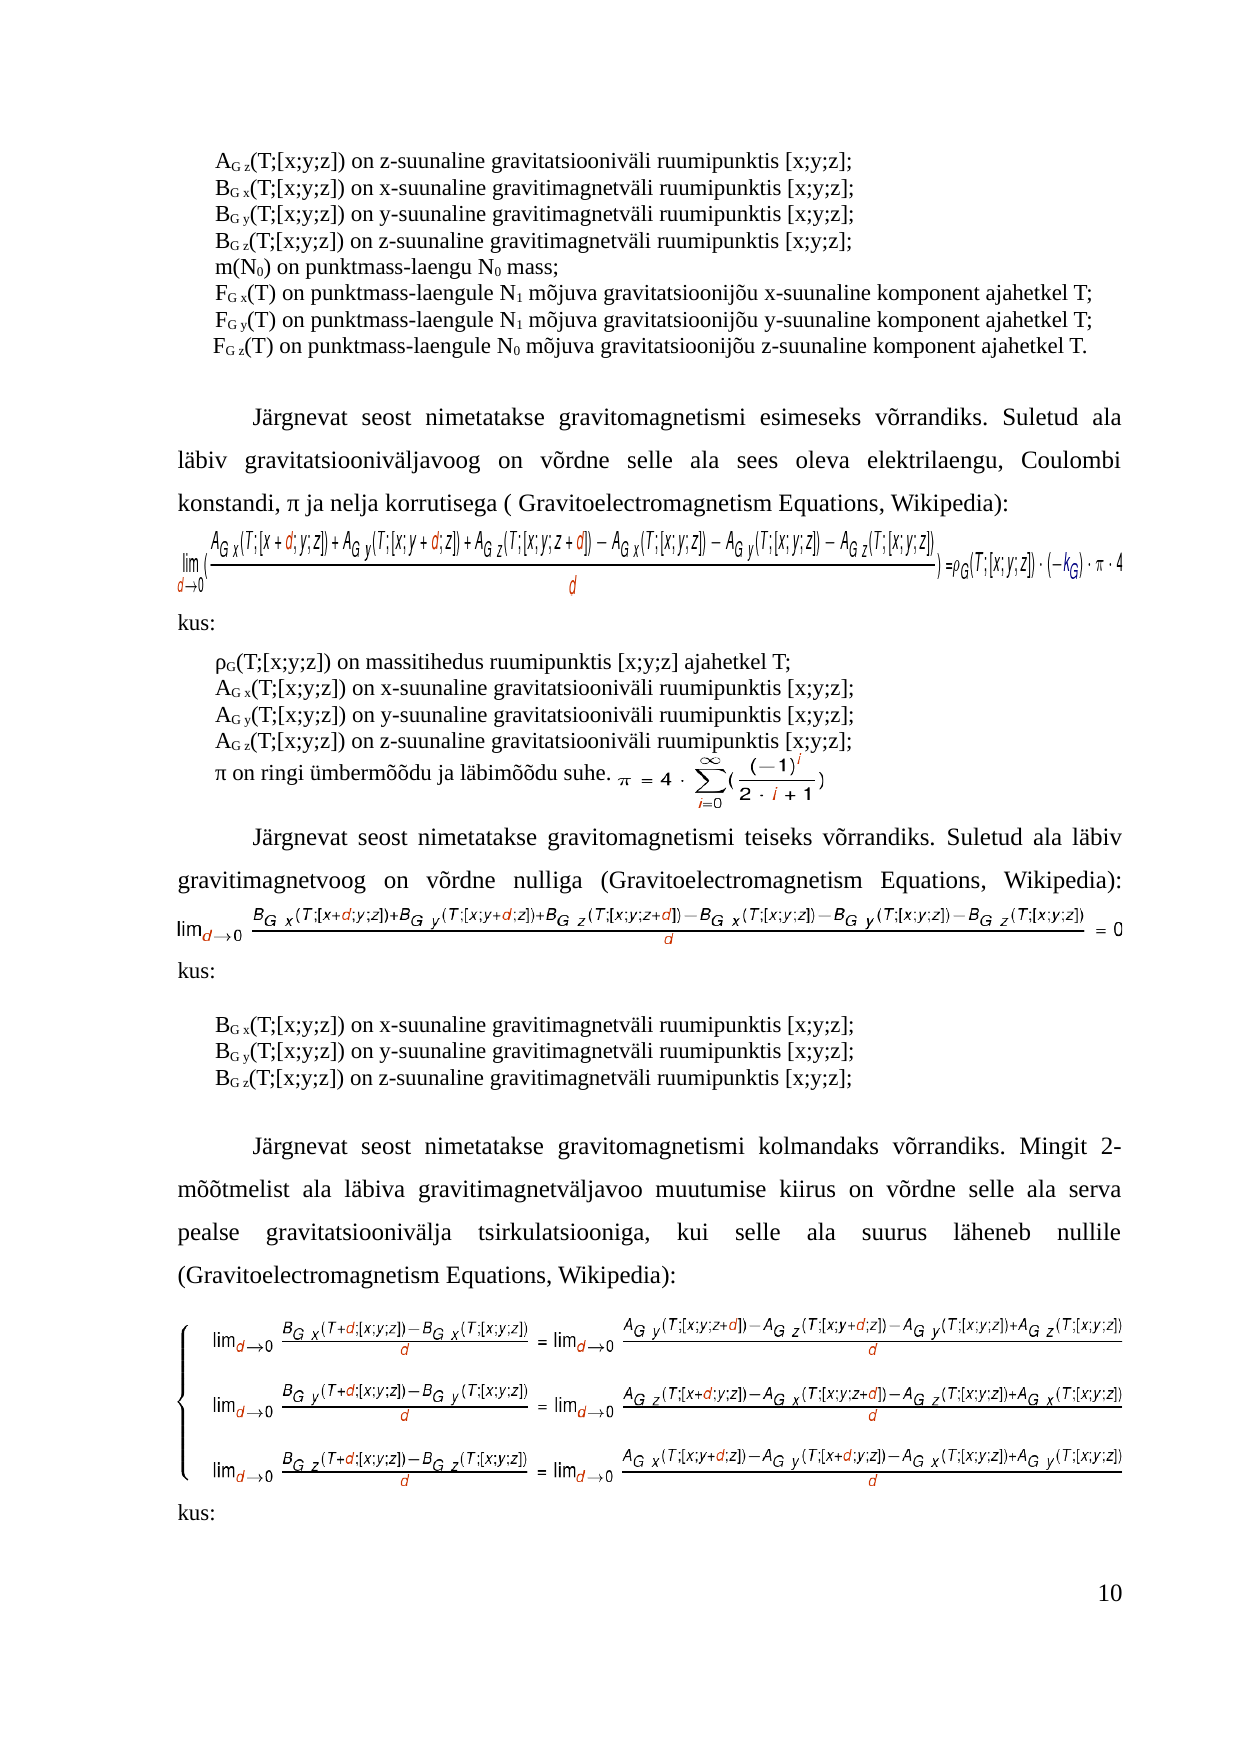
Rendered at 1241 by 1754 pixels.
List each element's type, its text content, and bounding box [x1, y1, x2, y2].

text kus: [177, 1486, 1122, 1525]
text BG x(T;[x;y;z]) on x-suunaline gravitimagnetväli ruumipunktis [x;y;z]; BG y(T;[x;y;z]) on y-suunaline gravitimagnetväli ruumipunktis [x;y;z]; BG z(T;[x;y;z]) on z-suunaline gravitimagnetväli ruumipunktis [x;y;z]; [215, 1011, 1122, 1090]
text kus: [177, 596, 1122, 635]
text FG z(T) on punktmass-laengule N0 mõjuva gravitatsioonijõu z-suunaline komponent ajahetkel T. [213, 332, 1122, 358]
text FG y(T) on punktmass-laengule N1 mõjuva gravitatsioonijõu y-suunaline komponent ajahetkel T; [215, 306, 1122, 332]
text AG z(T;[x;y;z]) on z-suunaline gravitatsiooniväli ruumipunktis [x;y;z]; BG x(T;[x;y;z]) on x-suunaline gravitimagnetväli ruumipunktis [x;y;z]; BG y(T;[x;y;z]) on y-suunaline gravitimagnetväli ruumipunktis [x;y;z]; BG z(T;[x;y;z]) on z-suunaline gravitimagnetväli ruumipunktis [x;y;z]; [215, 148, 1122, 253]
text Järgnevat seost nimetatakse gravitomagnetismi teiseks võrrandiks. Suletud ala läbiv gravitimagnetvoog on võrdne nulliga (Gravitoelectromagnetism Equations, Wikipedia): [177, 822, 1122, 908]
text Järgnevat seost nimetatakse gravitomagnetismi kolmandaks võrrandiks. Mingit 2-mõõtmelist ala läbiva gravitimagnetväljavoo muutumise kiirus on võrdne selle ala serva pealse gravitatsioonivälja tsirkulatsiooniga, kui selle ala suurus läheneb nullile (Gravitoelectromagnetism Equations, Wikipedia): [177, 1131, 1122, 1289]
picture [617, 753, 824, 808]
picture [177, 531, 1123, 596]
text ρG(T;[x;y;z]) on massitihedus ruumipunktis [x;y;z] ajahetkel T; AG x(T;[x;y;z]) on x-suunaline gravitatsiooniväli ruumipunktis [x;y;z]; AG y(T;[x;y;z]) on y-suunaline gravitatsiooniväli ruumipunktis [x;y;z]; AG z(T;[x;y;z]) on z-suunaline gravitatsiooniväli ruumipunktis [x;y;z]; π on ringi ümbermõõdu ja läbimõõdu suhe. [215, 648, 1122, 807]
picture [177, 908, 1123, 944]
picture [177, 1318, 1123, 1486]
text kus: [177, 944, 1122, 983]
text m(N0) on punktmass-laengu N0 mass; FG x(T) on punktmass-laengule N1 mõjuva gravitatsioonijõu x-suunaline komponent ajahetkel T; [215, 253, 1122, 306]
text Järgnevat seost nimetatakse gravitomagnetismi esimeseks võrrandiks. Suletud ala läbiv gravitatsiooniväljavoog on võrdne selle ala sees oleva elektrilaengu, Coulombi konstandi, π ja nelja korrutisega ( Gravitoelectromagnetism Equations, Wikipedia): [177, 402, 1122, 517]
